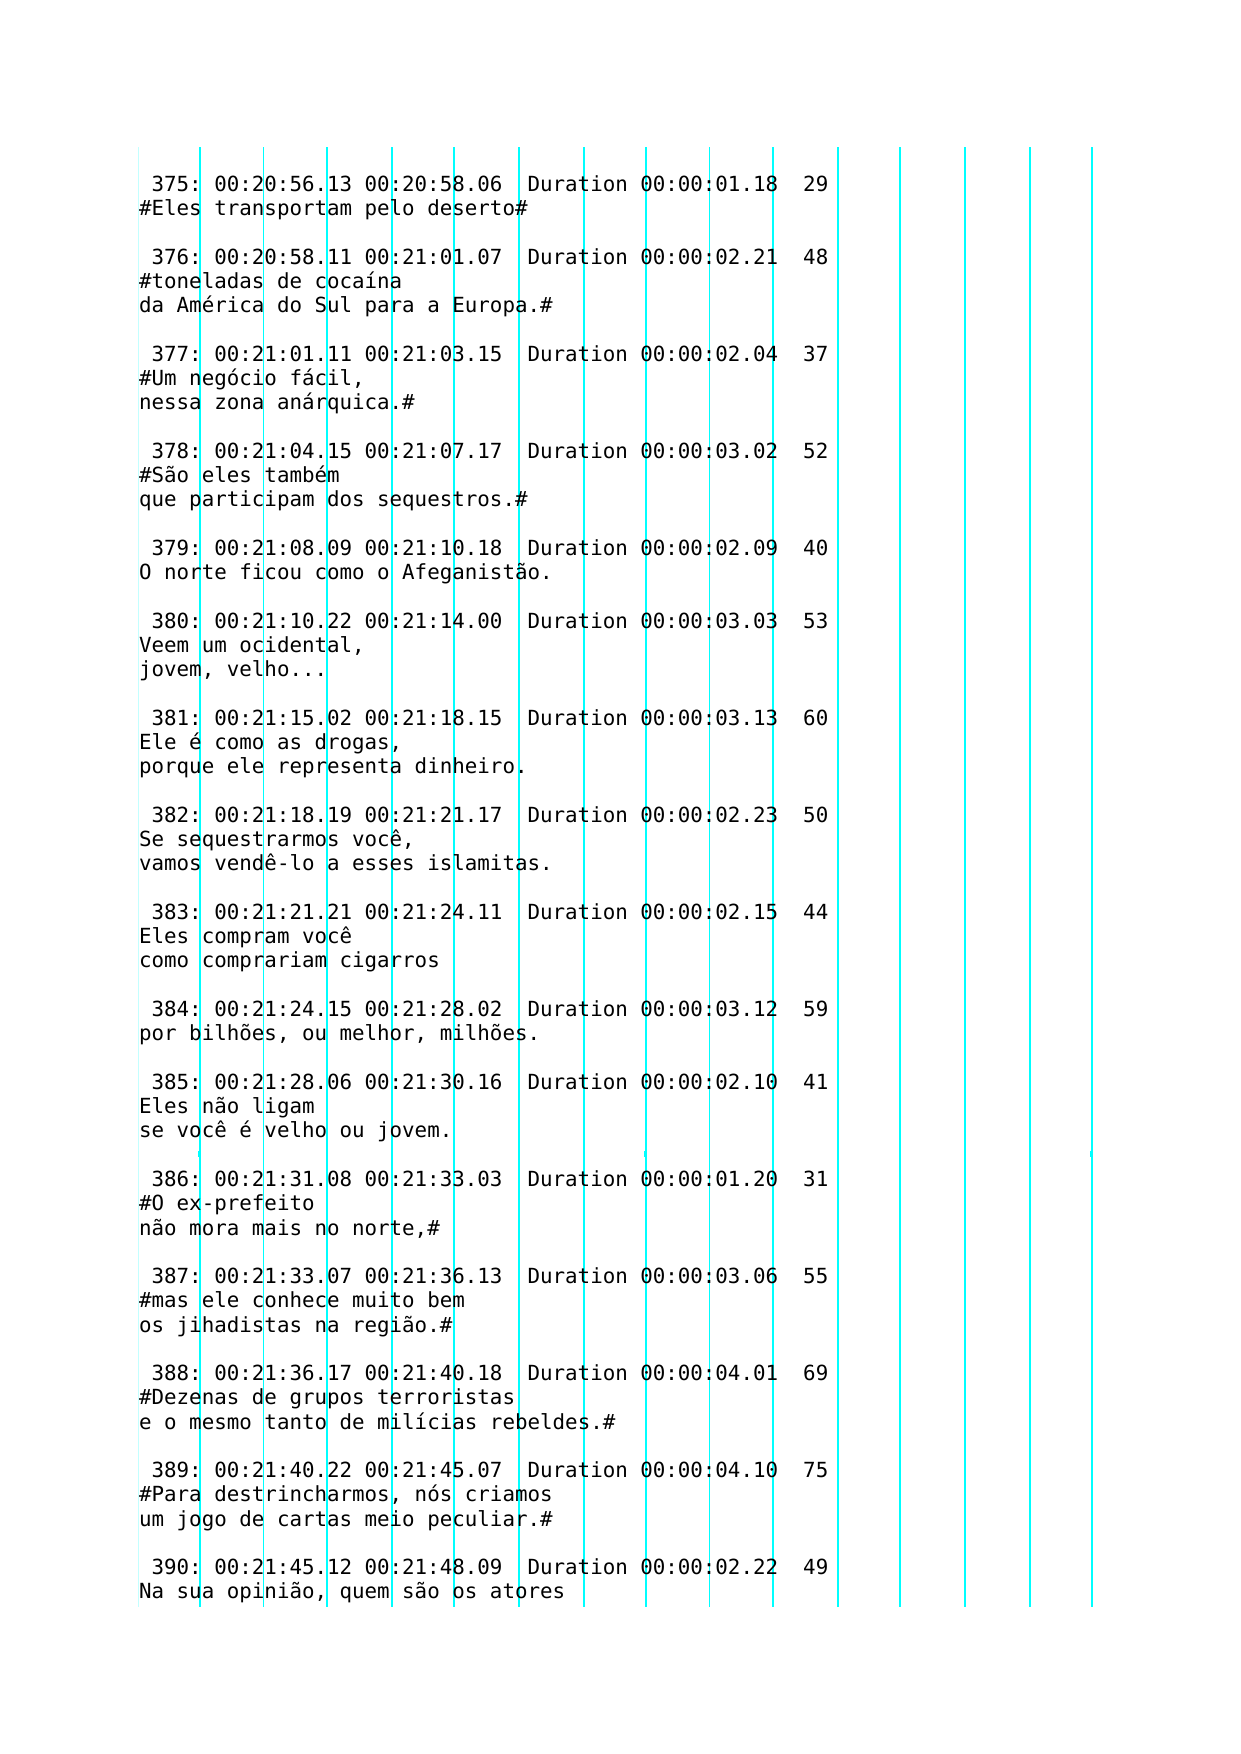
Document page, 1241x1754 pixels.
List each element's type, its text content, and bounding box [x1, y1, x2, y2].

text #Eles transportam pelo deserto# [139, 196, 1101, 220]
text 378: 00:21:04.15 00:21:07.17 Duration 00:00:03.02 52 [139, 439, 1101, 463]
text 389: 00:21:40.22 00:21:45.07 Duration 00:00:04.10 75 [139, 1458, 1101, 1482]
text 377: 00:21:01.11 00:21:03.15 Duration 00:00:02.04 37 [139, 342, 1101, 366]
text como comprariam cigarros [139, 948, 1101, 973]
text 385: 00:21:28.06 00:21:30.16 Duration 00:00:02.10 41 [139, 1070, 1101, 1094]
text #Um negócio fácil, [139, 366, 1101, 390]
text #São eles também [139, 463, 1101, 487]
text 381: 00:21:15.02 00:21:18.15 Duration 00:00:03.13 60 [139, 706, 1101, 730]
text se você é velho ou jovem. [139, 1118, 1101, 1143]
text Se sequestrarmos você, [139, 827, 1101, 851]
text O norte ficou como o Afeganistão. [139, 560, 1101, 584]
text 383: 00:21:21.21 00:21:24.11 Duration 00:00:02.15 44 [139, 900, 1101, 924]
picture [138, 147, 1102, 1607]
text porque ele representa dinheiro. [139, 754, 1101, 779]
text 379: 00:21:08.09 00:21:10.18 Duration 00:00:02.09 40 [139, 536, 1101, 560]
text 384: 00:21:24.15 00:21:28.02 Duration 00:00:03.12 59 [139, 997, 1101, 1021]
text que participam dos sequestros.# [139, 487, 1101, 512]
text 375: 00:20:56.13 00:20:58.06 Duration 00:00:01.18 29 [139, 172, 1101, 196]
text 376: 00:20:58.11 00:21:01.07 Duration 00:00:02.21 48 [139, 245, 1101, 269]
text e o mesmo tanto de milícias rebeldes.# [139, 1410, 1101, 1434]
text um jogo de cartas meio peculiar.# [139, 1507, 1101, 1531]
text 388: 00:21:36.17 00:21:40.18 Duration 00:00:04.01 69 [139, 1361, 1101, 1385]
text #Dezenas de grupos terroristas [139, 1385, 1101, 1410]
text 386: 00:21:31.08 00:21:33.03 Duration 00:00:01.20 31 [139, 1167, 1101, 1191]
text jovem, velho... [139, 657, 1101, 682]
text #Para destrincharmos, nós criamos [139, 1482, 1101, 1507]
text Ele é como as drogas, [139, 730, 1101, 754]
text Na sua opinião, quem são os atores [139, 1579, 1101, 1604]
text Eles compram você [139, 924, 1101, 948]
text 382: 00:21:18.19 00:21:21.17 Duration 00:00:02.23 50 [139, 803, 1101, 827]
text #mas ele conhece muito bem [139, 1288, 1101, 1313]
text 380: 00:21:10.22 00:21:14.00 Duration 00:00:03.03 53 [139, 609, 1101, 633]
text nessa zona anárquica.# [139, 390, 1101, 414]
text por bilhões, ou melhor, milhões. [139, 1021, 1101, 1046]
text Eles não ligam [139, 1094, 1101, 1118]
text 387: 00:21:33.07 00:21:36.13 Duration 00:00:03.06 55 [139, 1264, 1101, 1288]
text da América do Sul para a Europa.# [139, 293, 1101, 317]
text #toneladas de cocaína [139, 269, 1101, 293]
text vamos vendê-lo a esses islamitas. [139, 851, 1101, 876]
text os jihadistas na região.# [139, 1313, 1101, 1337]
text Veem um ocidental, [139, 633, 1101, 657]
text #O ex-prefeito [139, 1191, 1101, 1216]
text 390: 00:21:45.12 00:21:48.09 Duration 00:00:02.22 49 [139, 1555, 1101, 1579]
text não mora mais no norte,# [139, 1216, 1101, 1240]
